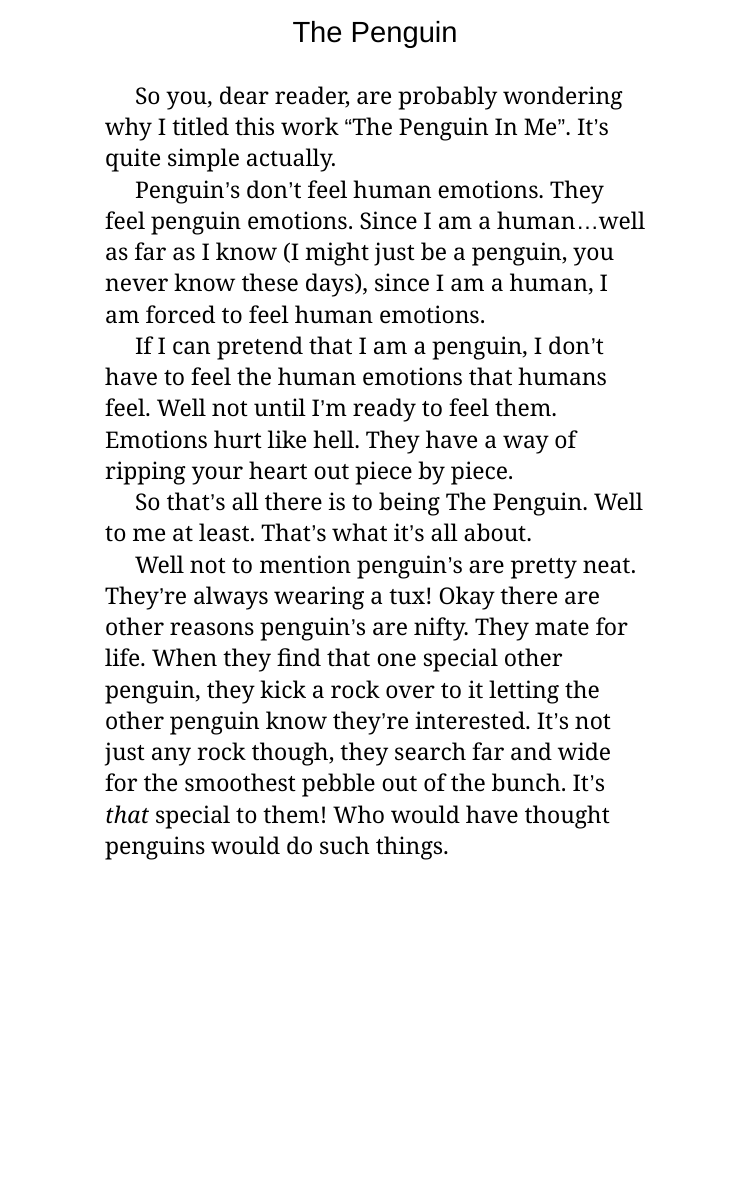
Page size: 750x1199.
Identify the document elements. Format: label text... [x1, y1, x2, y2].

text So you, dear reader, are probably wondering why I titled this work “The Penguin In Me”. It’s quite simple actually. [105, 80, 645, 173]
text Well not to mention penguin’s are pretty neat. They’re always wearing a tux! Okay there are other reasons penguin’s are nifty. They mate for life. When they find that one special other penguin, they kick a rock over to it letting the other penguin know they’re interested. It’s not just any rock though, they search far and wide for the smoothest pebble out of the bunch. It’s that special to them! Who would have thought penguins would do such things. [105, 548, 645, 861]
text If I can pretend that I am a penguin, I don’t have to feel the human emotions that humans feel. Well not until I’m ready to feel them. Emotions hurt like hell. They have a way of ripping your heart out piece by piece. [105, 330, 645, 486]
text So that’s all there is to being The Penguin. Well to me at least. That’s what it’s all about. [105, 486, 645, 548]
text Penguin’s don’t feel human emotions. They feel penguin emotions. Since I am a human…well as far as I know (I might just be a penguin, you never know these days), since I am a human, I am forced to feel human emotions. [105, 173, 645, 330]
text The Penguin [105, 15, 645, 48]
